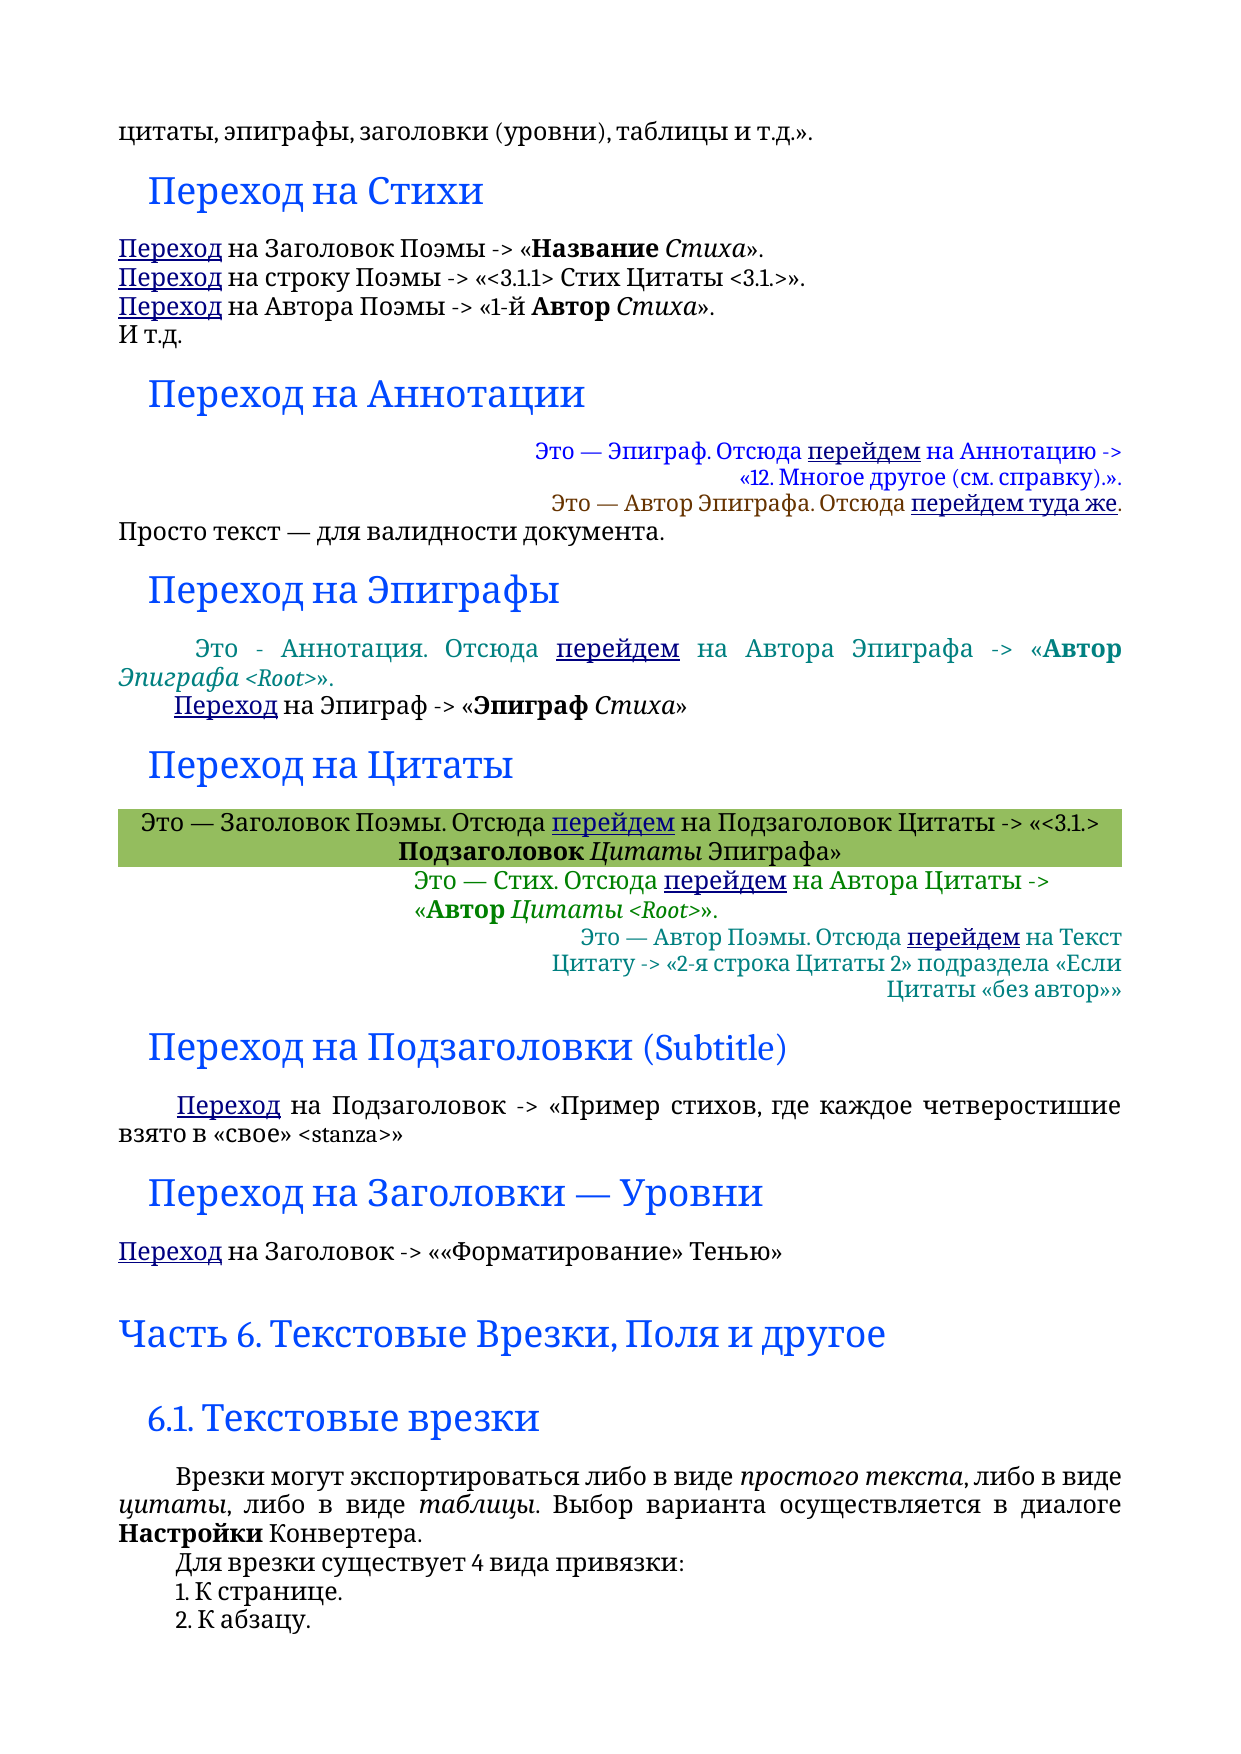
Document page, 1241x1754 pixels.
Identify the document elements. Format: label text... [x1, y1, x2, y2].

text Переход на Заголовок -> ««Форматирование» Тенью» [118, 1237, 1122, 1266]
text Часть 6. Текстовые Врезки, Поля и другое [118, 1313, 1122, 1357]
text И т.д. [118, 321, 1122, 350]
text Переход на Стихи [148, 171, 1122, 214]
text Переход на Эпиграфы [148, 570, 1122, 613]
text Переход на Эпиграф -> «Эпиграф Стиха» [118, 692, 1122, 721]
text Переход на Заголовки — Уровни [148, 1173, 1122, 1216]
text Это — Автор Эпиграфа. Отсюда перейдем туда же. [502, 491, 1122, 518]
text Переход на Цитаты [148, 744, 1122, 788]
text Врезки могут экспортироваться либо в виде простого текста, либо в виде цитаты, либо в виде таблицы. Выбор варианта осуществляется в диалоге Настройки Конвертера. [118, 1463, 1122, 1549]
text Переход на Заголовок Поэмы -> «Название Стиха». [118, 235, 1122, 264]
text Для врезки существует 4 вида привязки: [118, 1549, 1122, 1578]
text Переход на строку Поэмы -> «<3.1.1> Стих Цитаты <3.1.>». [118, 264, 1122, 293]
text Переход на Аннотации [148, 374, 1122, 417]
text Это - Аннотация. Отсюда перейдем на Автора Эпиграфа -> «Автор Эпиграфа <Root>». [118, 635, 1122, 692]
text 6.1. Текстовые врезки [148, 1398, 1122, 1441]
text Переход на Подзаголовок -> «Пример стихов, где каждое четверостишие взято в «свое» <stanza>» [118, 1092, 1122, 1149]
title Это — Заголовок Поэмы. Отсюда перейдем на Подзаголовок Цитаты -> «<3.1.> Подзаголовок Цитаты Эпиграфа» [118, 809, 1122, 867]
text цитаты, эпиграфы, заголовки (уровни), таблицы и т.д.». [118, 118, 1122, 147]
text 1. К странице. [118, 1578, 1122, 1606]
text Просто текст — для валидности документа. [118, 518, 1122, 546]
text Переход на Автора Поэмы -> «1-й Автор Стиха». [118, 293, 1122, 321]
text Это — Стих. Отсюда перейдем на Автора Цитаты -> «Автор Цитаты <Root>». [413, 867, 1063, 924]
text Это — Автор Поэмы. Отсюда перейдем на Текст Цитату -> «2-я строка Цитаты 2» подраздела «Если Цитаты «без автор»» [502, 924, 1122, 1003]
text 2. К абзацу. [118, 1606, 1122, 1635]
text Это — Эпиграф. Отсюда перейдем на Аннотацию -> «12. Многое другое (см. справку).». [472, 438, 1122, 491]
text Переход на Подзаголовки (Subtitle) [148, 1027, 1122, 1070]
